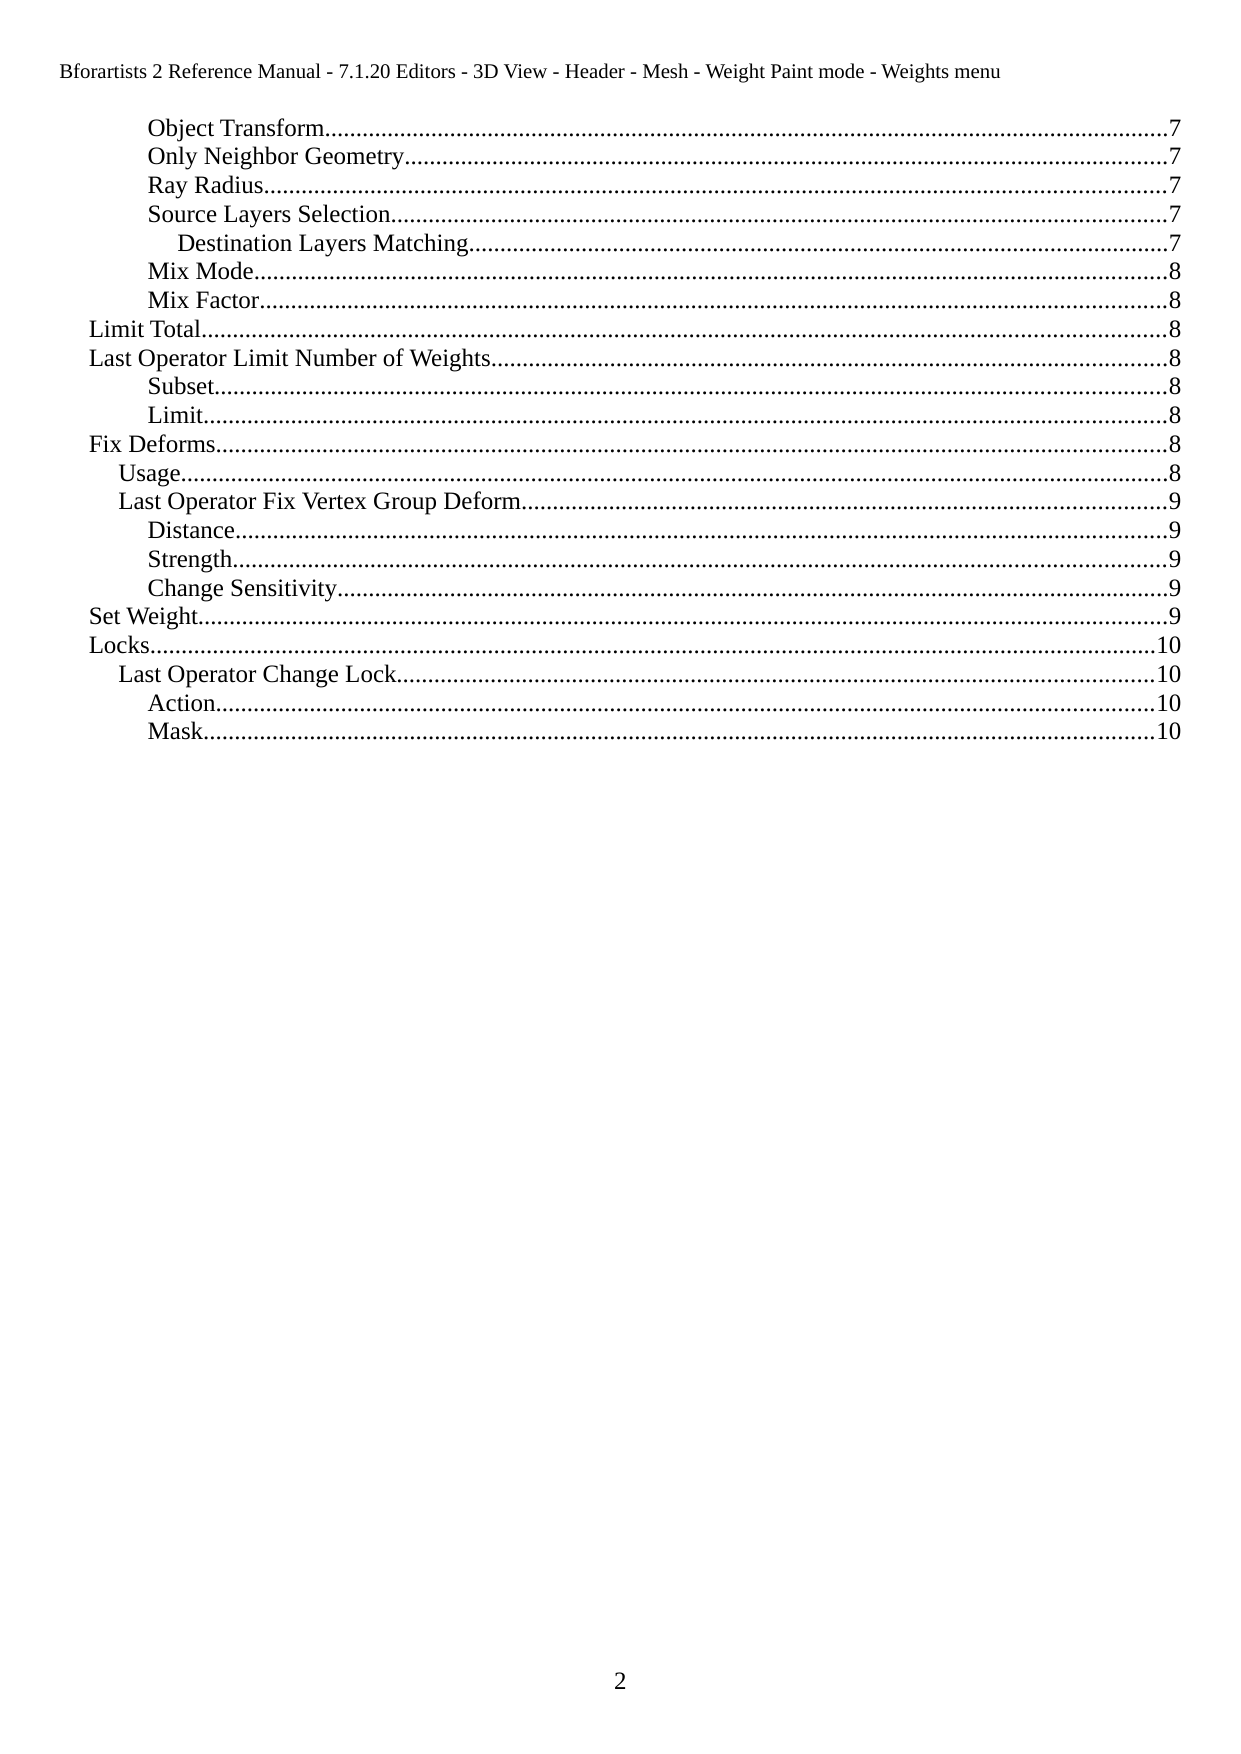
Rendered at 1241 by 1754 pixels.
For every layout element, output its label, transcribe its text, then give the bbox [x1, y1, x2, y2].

text Last Operator Limit Number of Weights 8 [88, 343, 1181, 371]
text Destination Layers Matching 7 [177, 228, 1181, 256]
text Subset 8 [147, 371, 1181, 400]
text Action 10 [147, 688, 1181, 716]
text Mask 10 [147, 716, 1181, 745]
text Last Operator Change Lock 10 [118, 659, 1181, 688]
text Only Neighbor Geometry 7 [147, 141, 1181, 170]
text Strength 9 [147, 544, 1181, 573]
text Object Transform 7 [147, 113, 1181, 141]
text Set Weight 9 [88, 601, 1181, 630]
text Change Sensitivity 9 [147, 573, 1181, 601]
text Usage 8 [118, 458, 1181, 486]
text Limit Total 8 [88, 314, 1181, 343]
text Locks 10 [88, 630, 1181, 659]
text Limit 8 [147, 400, 1181, 429]
text Mix Factor 8 [147, 285, 1181, 314]
text Last Operator Fix Vertex Group Deform 9 [118, 486, 1181, 515]
text Ray Radius 7 [147, 170, 1181, 199]
text Fix Deforms 8 [88, 429, 1181, 458]
text Distance 9 [147, 515, 1181, 544]
text Source Layers Selection 7 [147, 199, 1181, 228]
text Mix Mode 8 [147, 256, 1181, 285]
